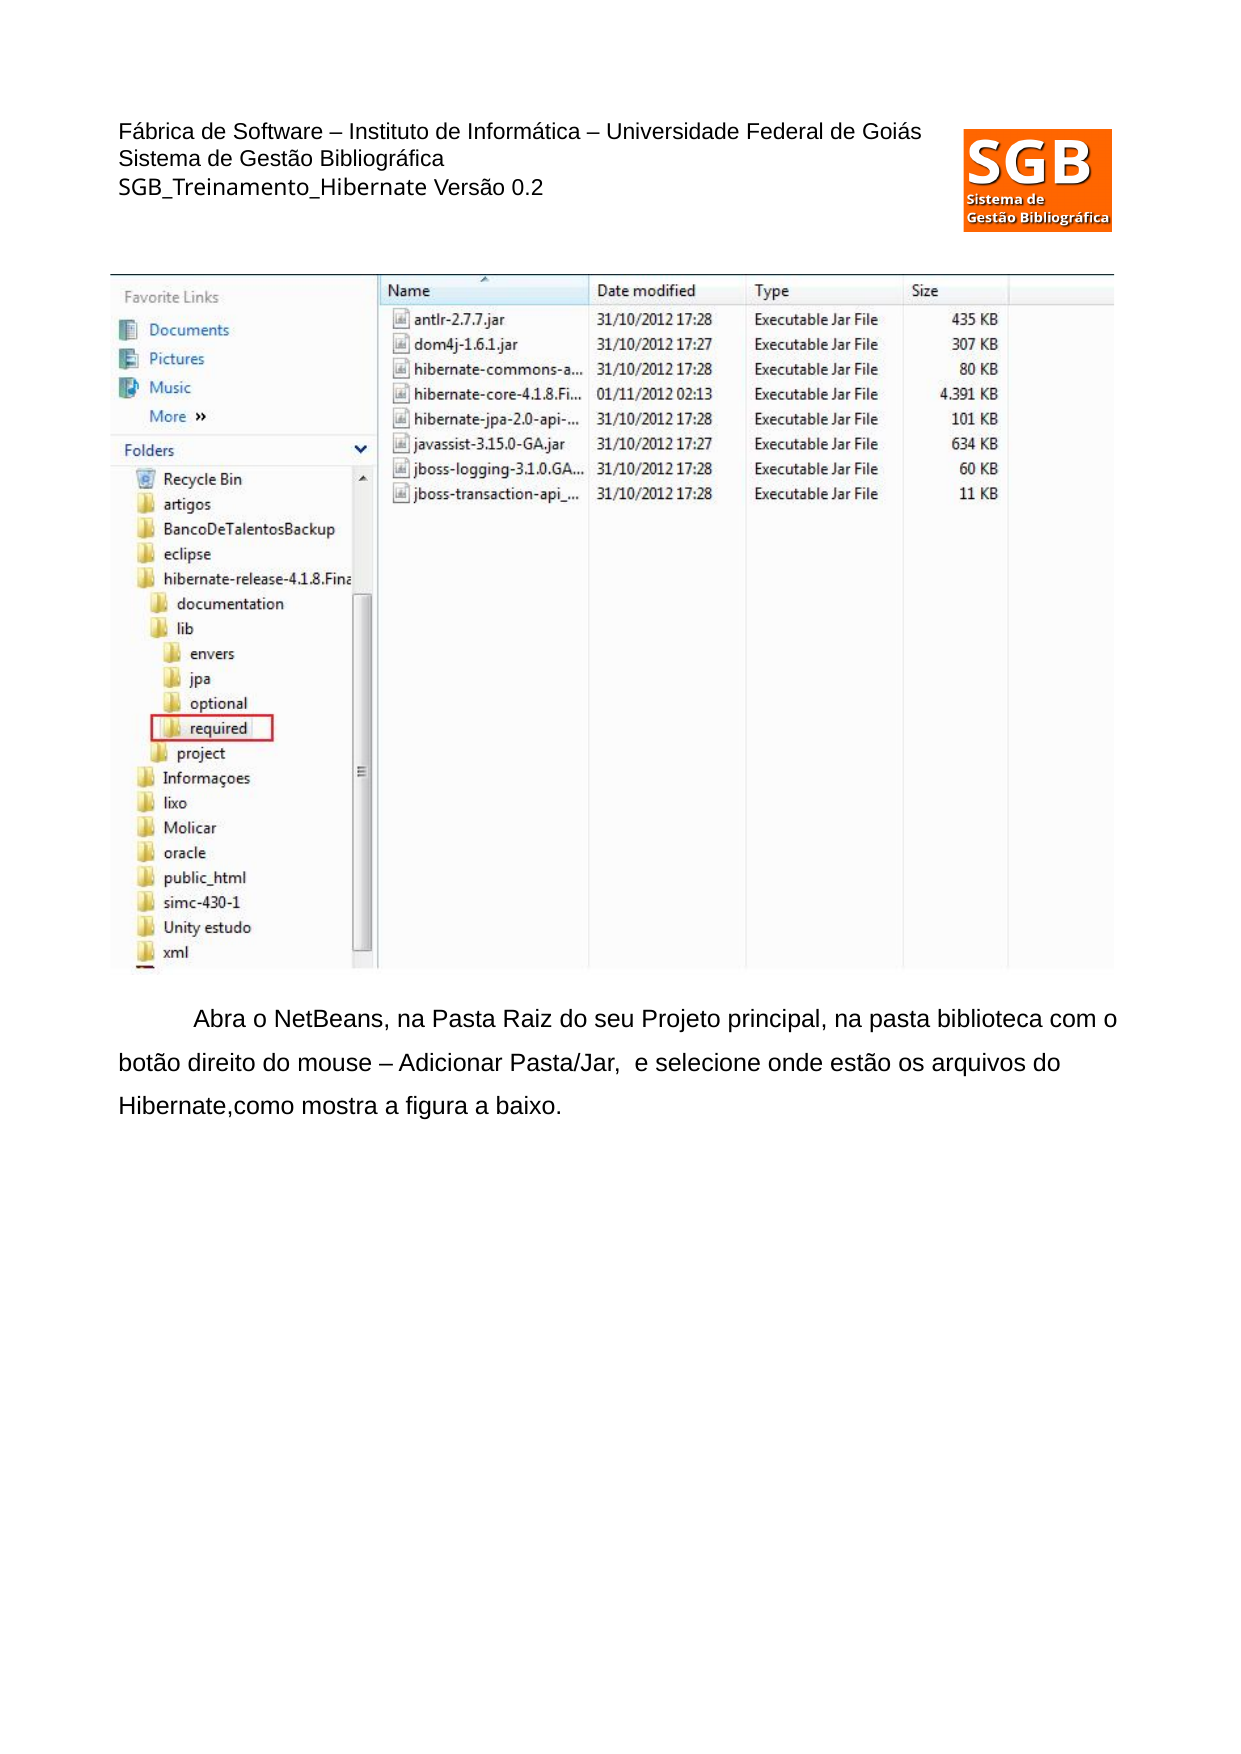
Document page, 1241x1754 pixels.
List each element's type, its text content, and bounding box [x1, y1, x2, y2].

picture [110, 274, 1115, 975]
text Abra o NetBeans, na Pasta Raiz do seu Projeto principal, na pasta biblioteca com o botão direito do mouse – Adicionar Pasta/Jar, e selecione onde estão os arquivos do Hibernate,como mostra a figura a baixo. [118, 1004, 1122, 1119]
picture [963, 129, 1112, 232]
